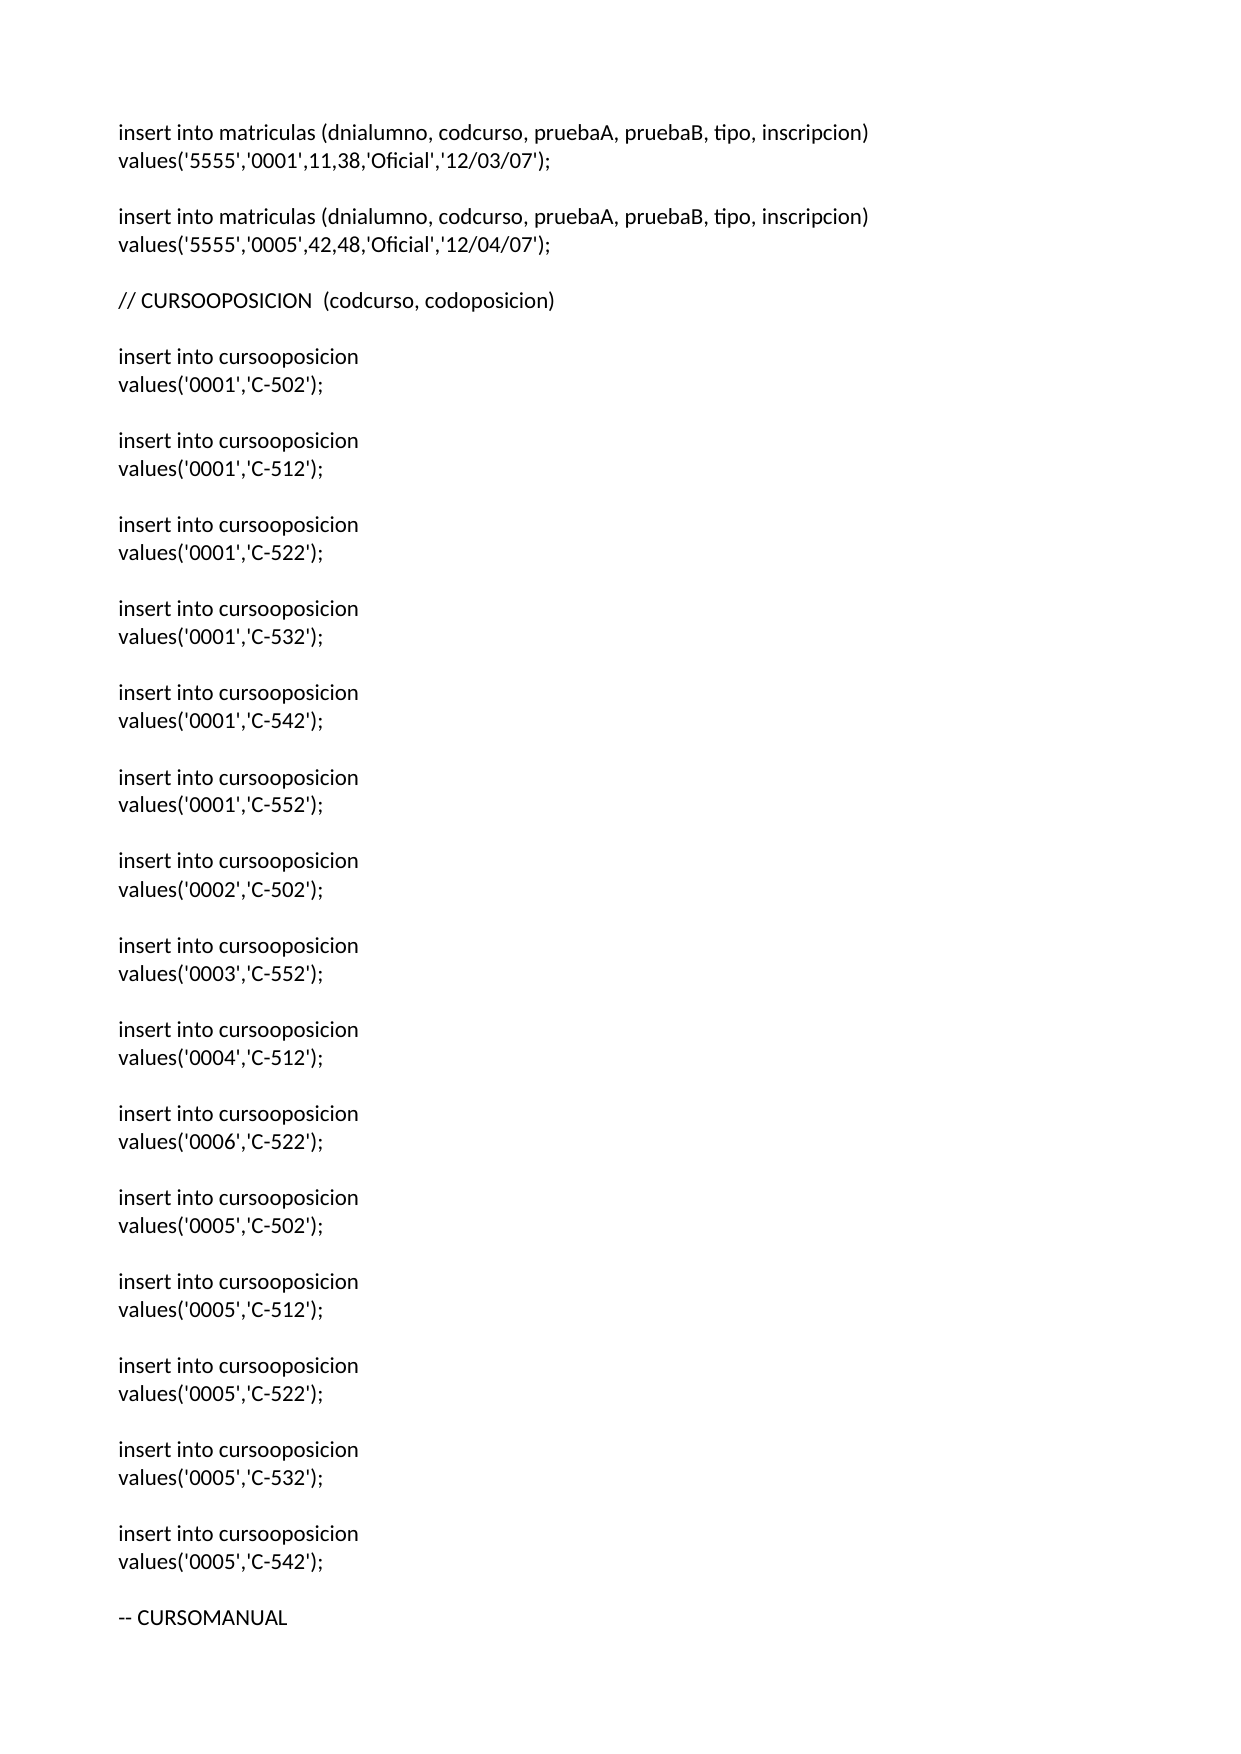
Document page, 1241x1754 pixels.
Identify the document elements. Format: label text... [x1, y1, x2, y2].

text values('0005','C-522'); [118, 1379, 1122, 1407]
text insert into cursooposicion [118, 1183, 1122, 1211]
text insert into matriculas (dnialumno, codcurso, pruebaA, pruebaB, tipo, inscripcion) [118, 202, 1122, 230]
text values('0001','C-522'); [118, 538, 1122, 566]
text values('0001','C-502'); [118, 370, 1122, 398]
text -- CURSOMANUAL [118, 1603, 1122, 1631]
text values('5555','0001',11,38,'Oficial','12/03/07'); [118, 146, 1122, 174]
text insert into matriculas (dnialumno, codcurso, pruebaA, pruebaB, tipo, inscripcion) [118, 118, 1122, 146]
text insert into cursooposicion [118, 1351, 1122, 1379]
text values('0005','C-502'); [118, 1211, 1122, 1239]
text values('5555','0005',42,48,'Oficial','12/04/07'); [118, 230, 1122, 258]
text // CURSOOPOSICION (codcurso, codoposicion) [118, 286, 1122, 314]
text values('0004','C-512'); [118, 1043, 1122, 1071]
text values('0003','C-552'); [118, 959, 1122, 987]
text values('0006','C-522'); [118, 1127, 1122, 1155]
text insert into cursooposicion [118, 763, 1122, 791]
text insert into cursooposicion [118, 678, 1122, 707]
text values('0001','C-552'); [118, 791, 1122, 819]
text values('0005','C-512'); [118, 1295, 1122, 1323]
text insert into cursooposicion [118, 1015, 1122, 1043]
text insert into cursooposicion [118, 342, 1122, 370]
text insert into cursooposicion [118, 931, 1122, 959]
text values('0001','C-512'); [118, 454, 1122, 482]
text insert into cursooposicion [118, 1099, 1122, 1127]
text insert into cursooposicion [118, 594, 1122, 622]
text values('0001','C-532'); [118, 622, 1122, 651]
text values('0005','C-532'); [118, 1463, 1122, 1491]
text insert into cursooposicion [118, 847, 1122, 875]
text values('0005','C-542'); [118, 1547, 1122, 1575]
text insert into cursooposicion [118, 1267, 1122, 1295]
text insert into cursooposicion [118, 426, 1122, 454]
text insert into cursooposicion [118, 1435, 1122, 1463]
text insert into cursooposicion [118, 1519, 1122, 1547]
text values('0002','C-502'); [118, 875, 1122, 903]
text values('0001','C-542'); [118, 707, 1122, 734]
text insert into cursooposicion [118, 510, 1122, 538]
